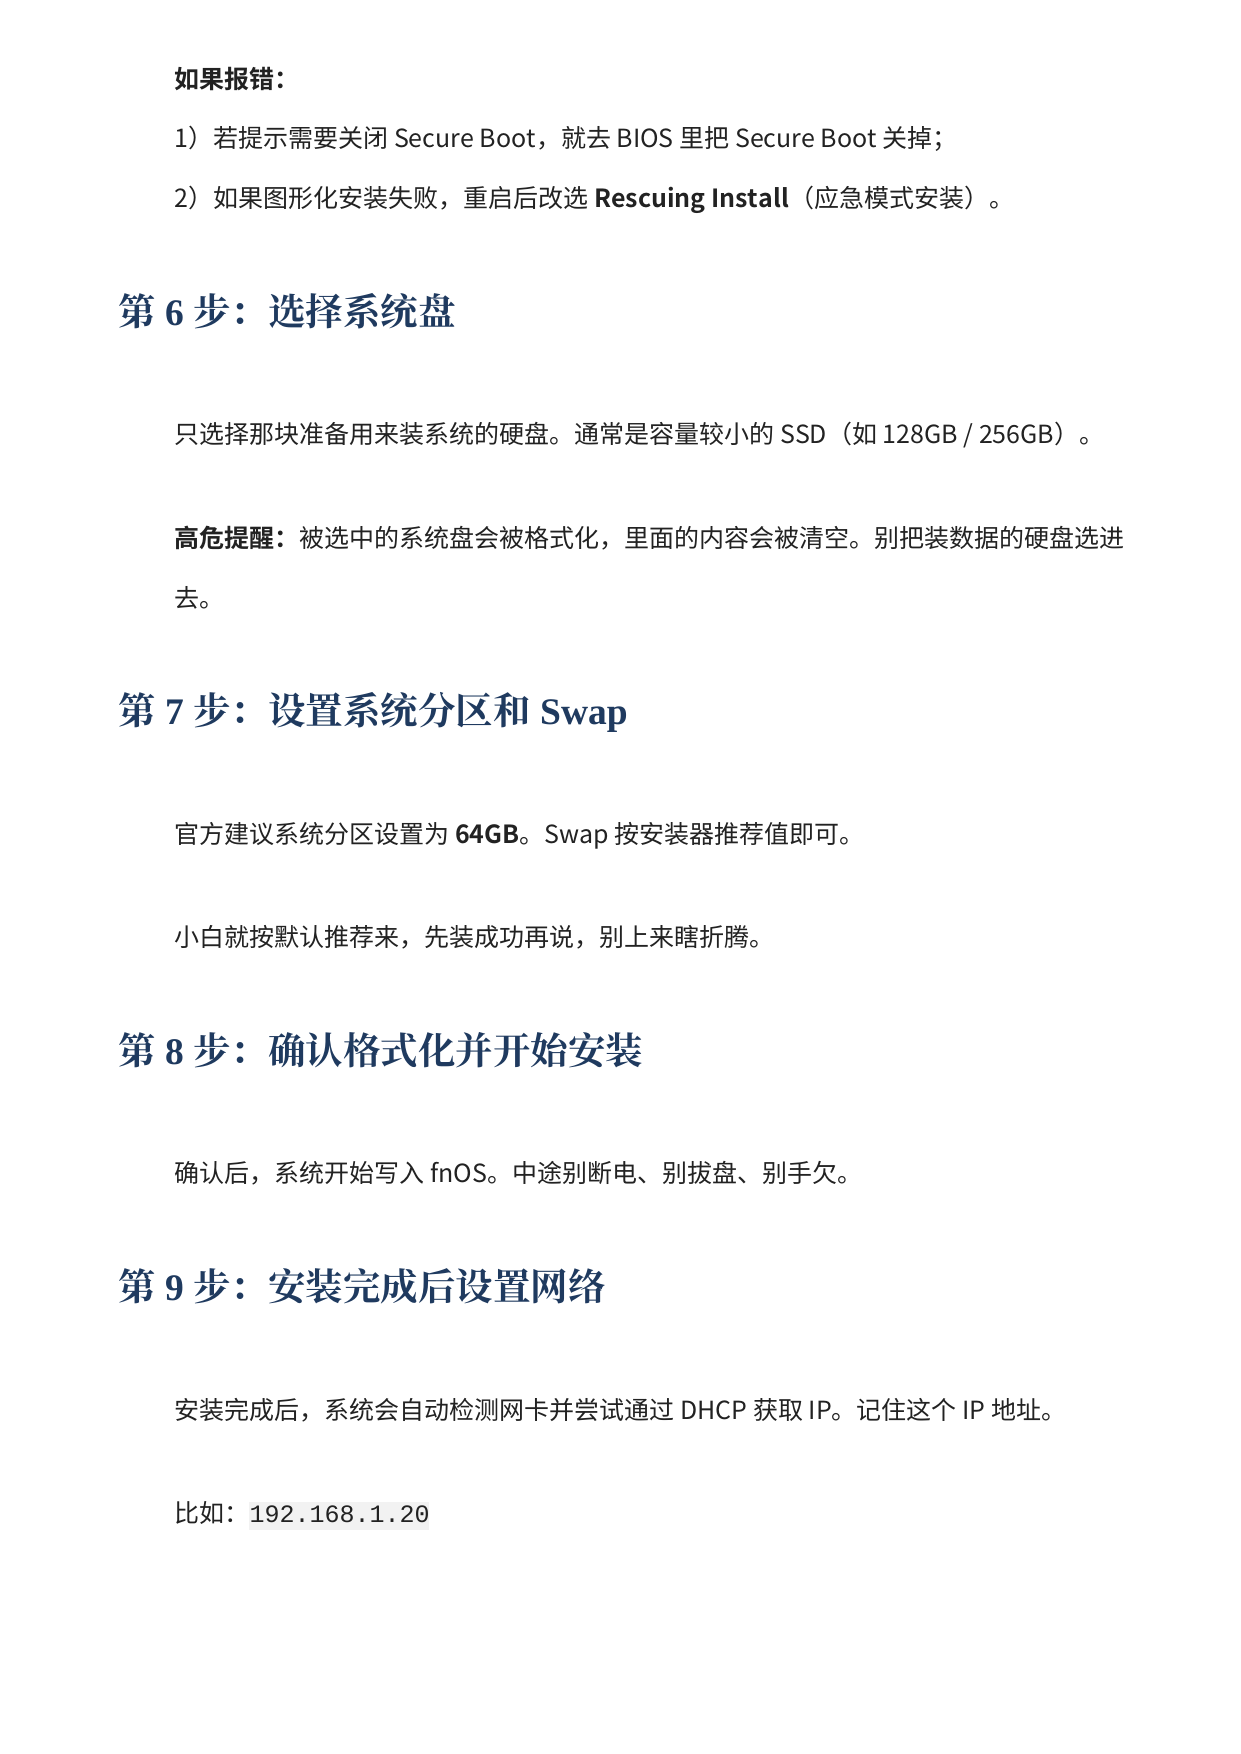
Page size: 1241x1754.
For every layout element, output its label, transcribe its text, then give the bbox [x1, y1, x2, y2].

text 安装完成后，系统会自动检测网卡并尝试通过 DHCP 获取 IP。记住这个 IP 地址。 [174, 1390, 1125, 1426]
subtitle 第 7 步：设置系统分区和 Swap [118, 682, 1181, 736]
text 官方建议系统分区设置为 64GB。Swap 按安装器推荐值即可。 [174, 814, 1125, 851]
text 小白就按默认推荐来，先装成功再说，别上来瞎折腾。 [174, 918, 1125, 954]
text 比如：192.168.1.20 [174, 1494, 1125, 1530]
subtitle 第 6 步：选择系统盘 [118, 282, 1181, 336]
subtitle 第 9 步：安装完成后设置网络 [118, 1257, 1181, 1311]
text 高危提醒：被选中的系统盘会被格式化，里面的内容会被清空。别把装数据的硬盘选进去。 [174, 518, 1125, 614]
text 只选择那块准备用来装系统的硬盘。通常是容量较小的 SSD（如 128GB / 256GB）。 [174, 415, 1125, 451]
text 确认后，系统开始写入 fnOS。中途别断电、别拔盘、别手欠。 [174, 1154, 1125, 1190]
text 如果报错： 1）若提示需要关闭 Secure Boot，就去 BIOS 里把 Secure Boot 关掉； 2）如果图形化安装失败，重启后改选 Rescuing Install（应急模式安装）。 [174, 59, 1125, 215]
subtitle 第 8 步：确认格式化并开始安装 [118, 1021, 1181, 1075]
